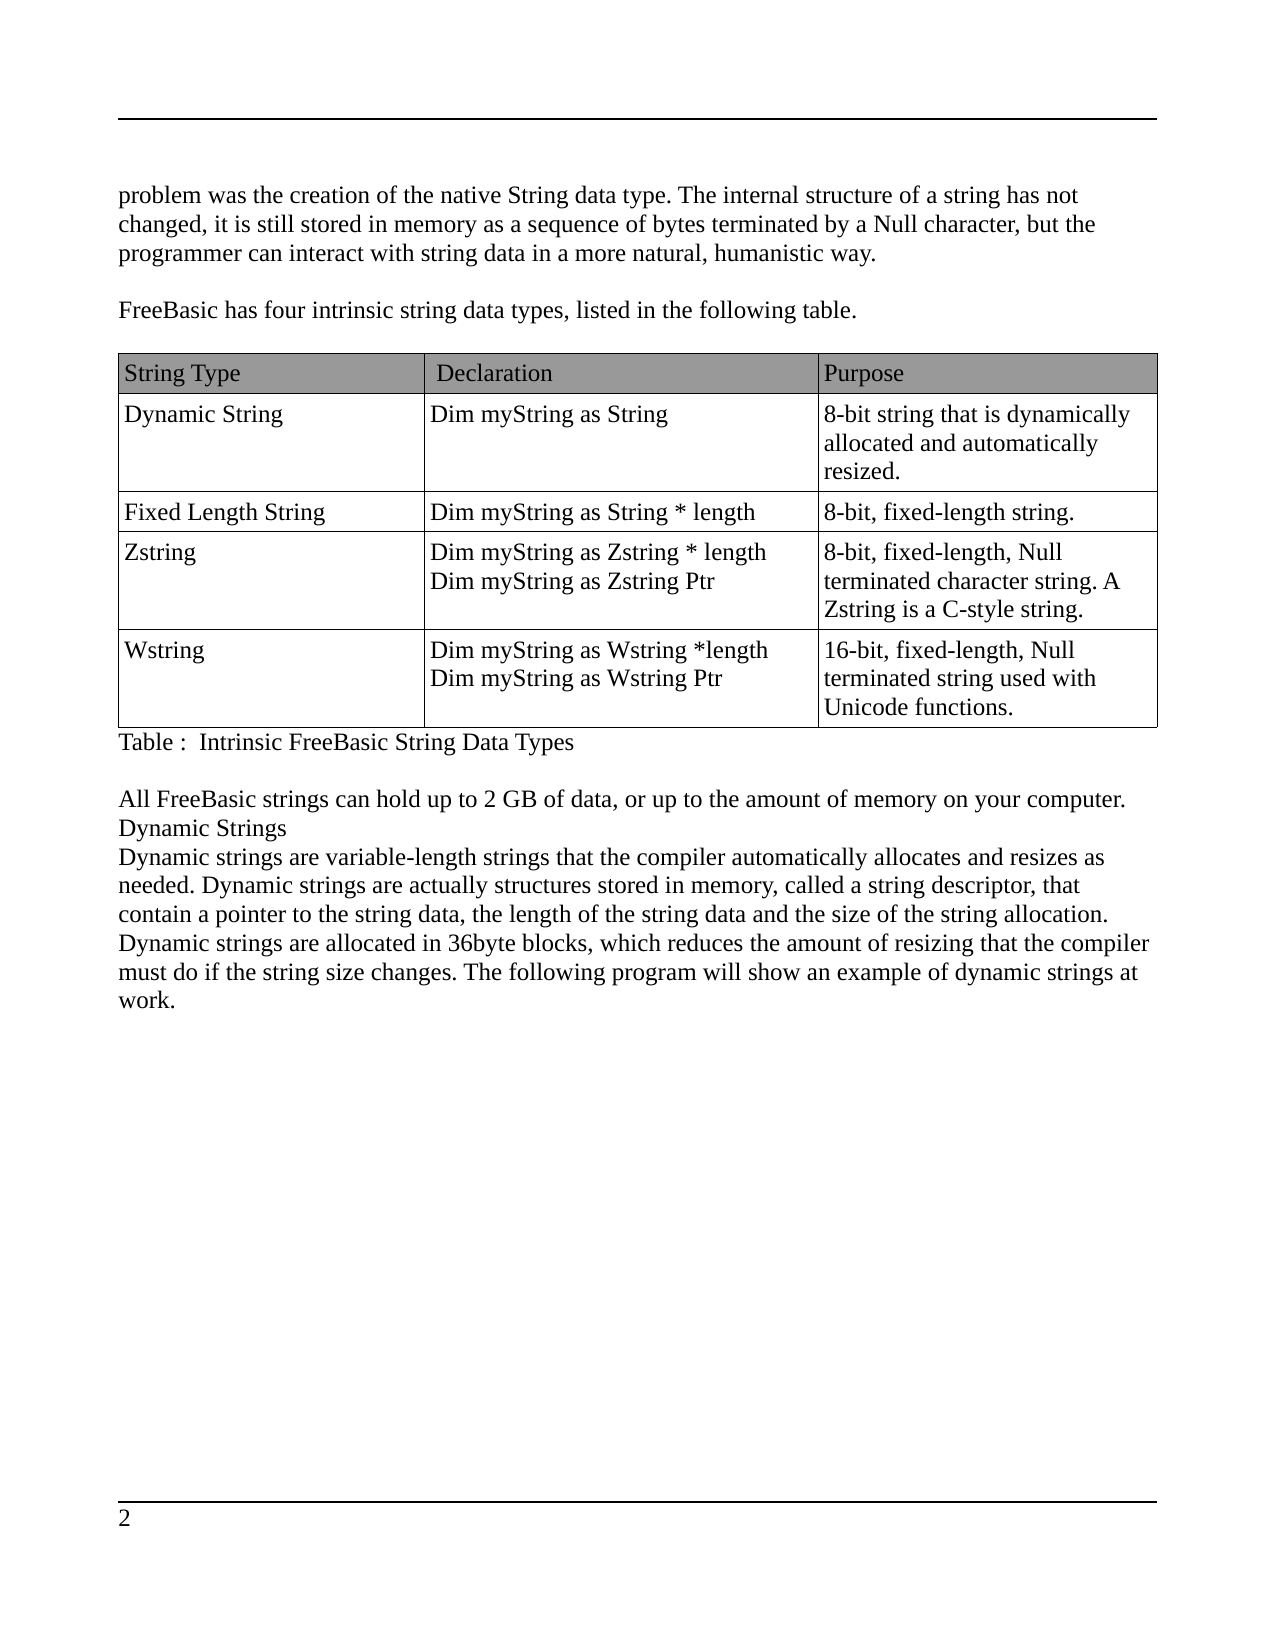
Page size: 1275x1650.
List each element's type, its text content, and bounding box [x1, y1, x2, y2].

table_header String Type [119, 354, 424, 393]
text All FreeBasic strings can hold up to 2 GB of data, or up to the amount of memory on your computer. [118, 784, 1157, 813]
table_cell 8-bit, fixed-length, Null terminated character string. A Zstring is a C-style string. [819, 532, 1157, 629]
table_cell 8-bit string that is dynamically allocated and automatically resized. [819, 394, 1157, 491]
table_cell Dynamic String [119, 394, 424, 491]
text Dynamic Strings [118, 813, 1157, 842]
table_cell Dim myString as Wstring *length Dim myString as Wstring Ptr [425, 630, 818, 727]
table_cell Zstring [119, 532, 424, 629]
table_header Purpose [819, 354, 1157, 393]
text Dynamic strings are variable-length strings that the compiler automatically allocates and resizes as needed. Dynamic strings are actually structures stored in memory, called a string descriptor, that contain a pointer to the string data, the length of the string data and the size of the string allocation. Dynamic strings are allocated in 36byte blocks, which reduces the amount of resizing that the compiler must do if the string size changes. The following program will show an example of dynamic strings at work. [118, 842, 1157, 1014]
table_header Declaration [425, 354, 818, 393]
table_cell Dim myString as String * length [425, 492, 818, 531]
text problem was the creation of the native String data type. The internal structure of a string has not changed, it is still stored in memory as a sequence of bytes terminated by a Null character, but the programmer can interact with string data in a more natural, humanistic way. [118, 180, 1157, 266]
table_cell 16-bit, fixed-length, Null terminated string used with Unicode functions. [819, 630, 1157, 727]
table_cell Dim myString as String [425, 394, 818, 491]
text Table : Intrinsic FreeBasic String Data Types [118, 728, 1157, 756]
text FreeBasic has four intrinsic string data types, listed in the following table. [118, 295, 1157, 324]
table_cell Dim myString as Zstring * length Dim myString as Zstring Ptr [425, 532, 818, 629]
table_cell 8-bit, fixed-length string. [819, 492, 1157, 531]
table_cell Wstring [119, 630, 424, 727]
table_cell Fixed Length String [119, 492, 424, 531]
